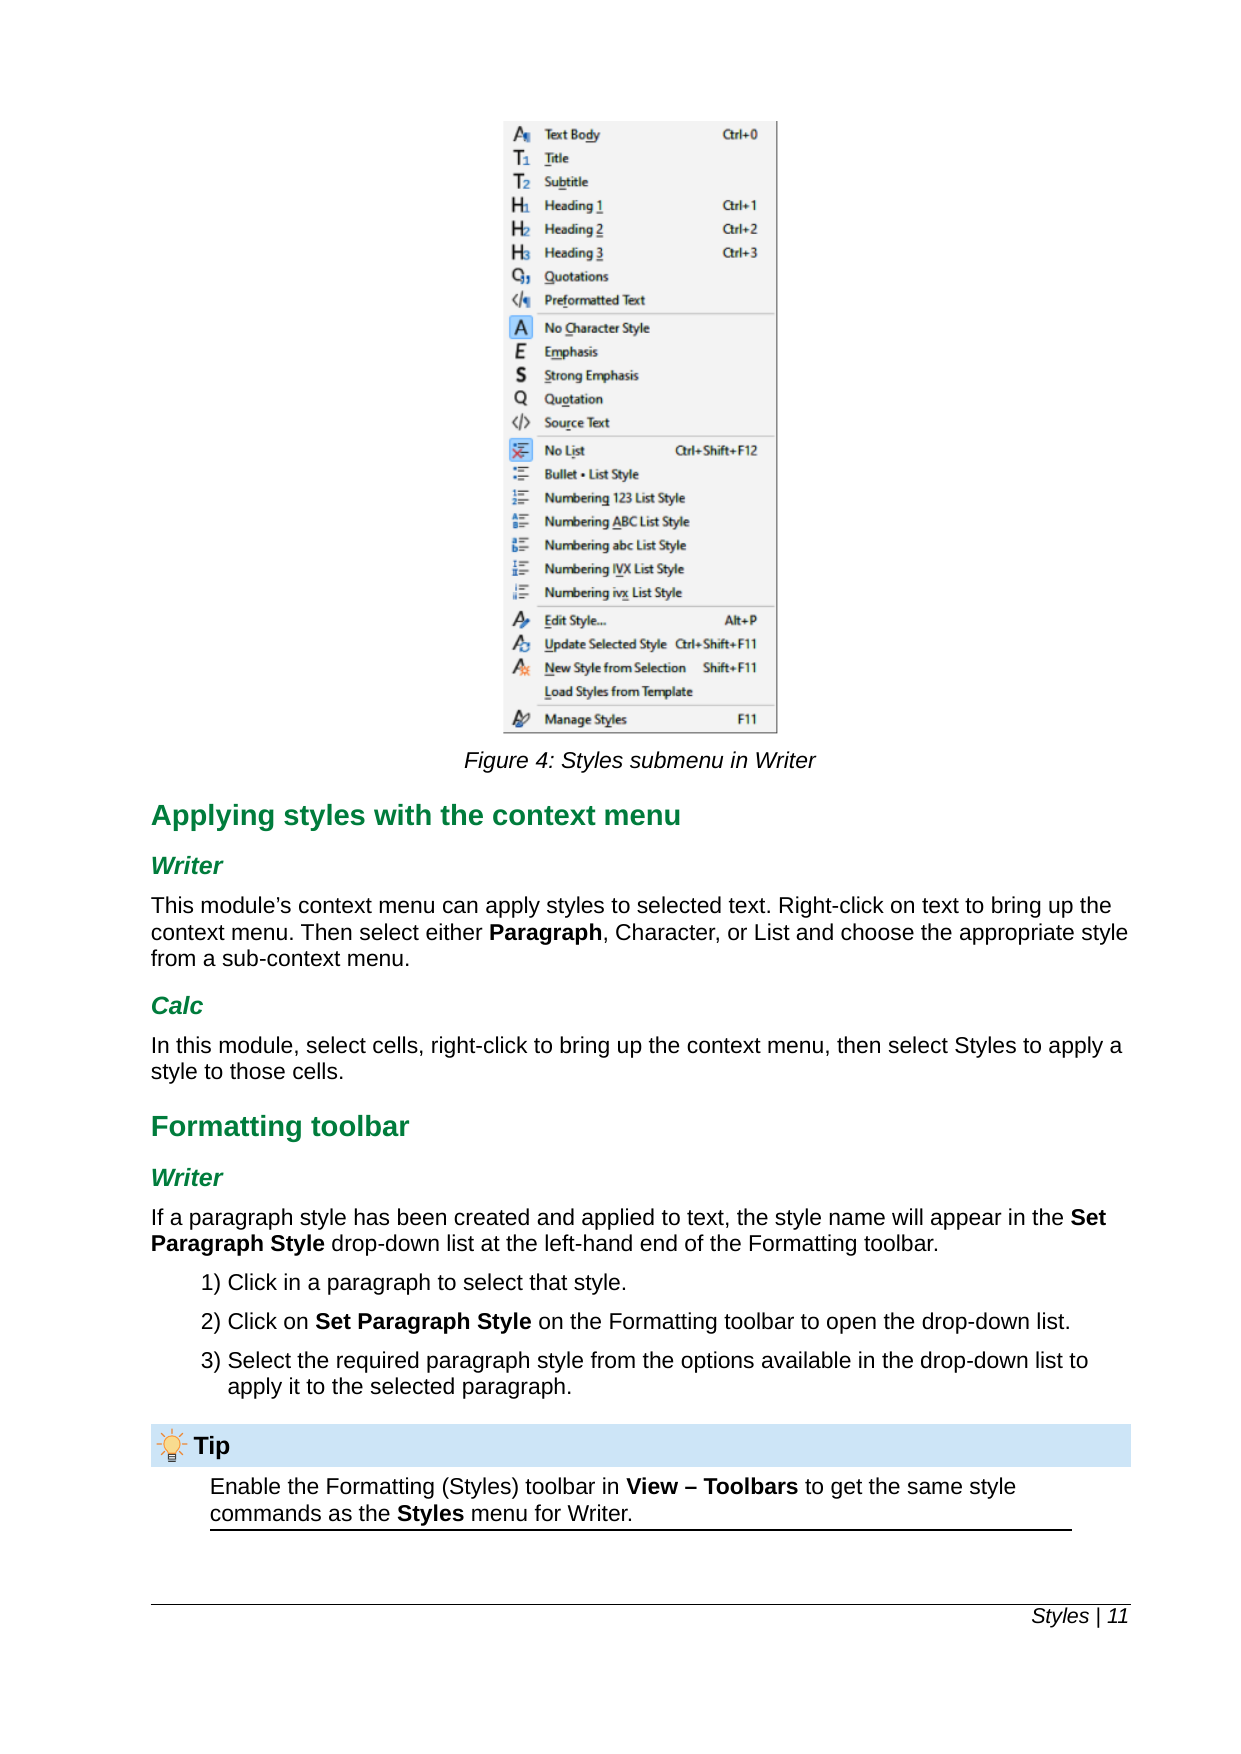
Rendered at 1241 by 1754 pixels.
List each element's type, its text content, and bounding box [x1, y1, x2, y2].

text Enable the Formatting (Styles) toolbar in View – Toolbars to get the same style commands as the Styles menu for Writer. [209, 1473, 1072, 1531]
picture [503, 121, 779, 735]
list Click on Set Paragraph Style on the Formatting toolbar to open the drop‑down list. [227, 1308, 1131, 1334]
text In this module, select cells, right-click to bring up the context menu, then select Styles to apply a style to those cells. [151, 1032, 1131, 1085]
subtitle Tip [151, 1424, 1131, 1467]
subtitle Writer [151, 851, 1131, 880]
text Figure 4: Styles submenu in Writer [464, 747, 818, 773]
subtitle Calc [151, 991, 1131, 1019]
list Click in a paragraph to select that style. [227, 1269, 1131, 1295]
text This module’s context menu can apply styles to selected text. Right-click on text to bring up the context menu. Then select either Paragraph, Character, or List and choose the appropriate style from a sub‑context menu. [151, 892, 1131, 971]
subtitle Applying styles with the context menu [151, 798, 1131, 832]
subtitle Formatting toolbar [151, 1109, 1131, 1143]
list Select the required paragraph style from the options available in the drop‑down list to apply it to the selected paragraph. [227, 1347, 1131, 1399]
subtitle Writer [151, 1162, 1131, 1191]
list If a paragraph style has been created and applied to text, the style name will appear in the Set Paragraph Style drop‑down list at the left-hand end of the Formatting toolbar. [151, 1204, 1131, 1256]
